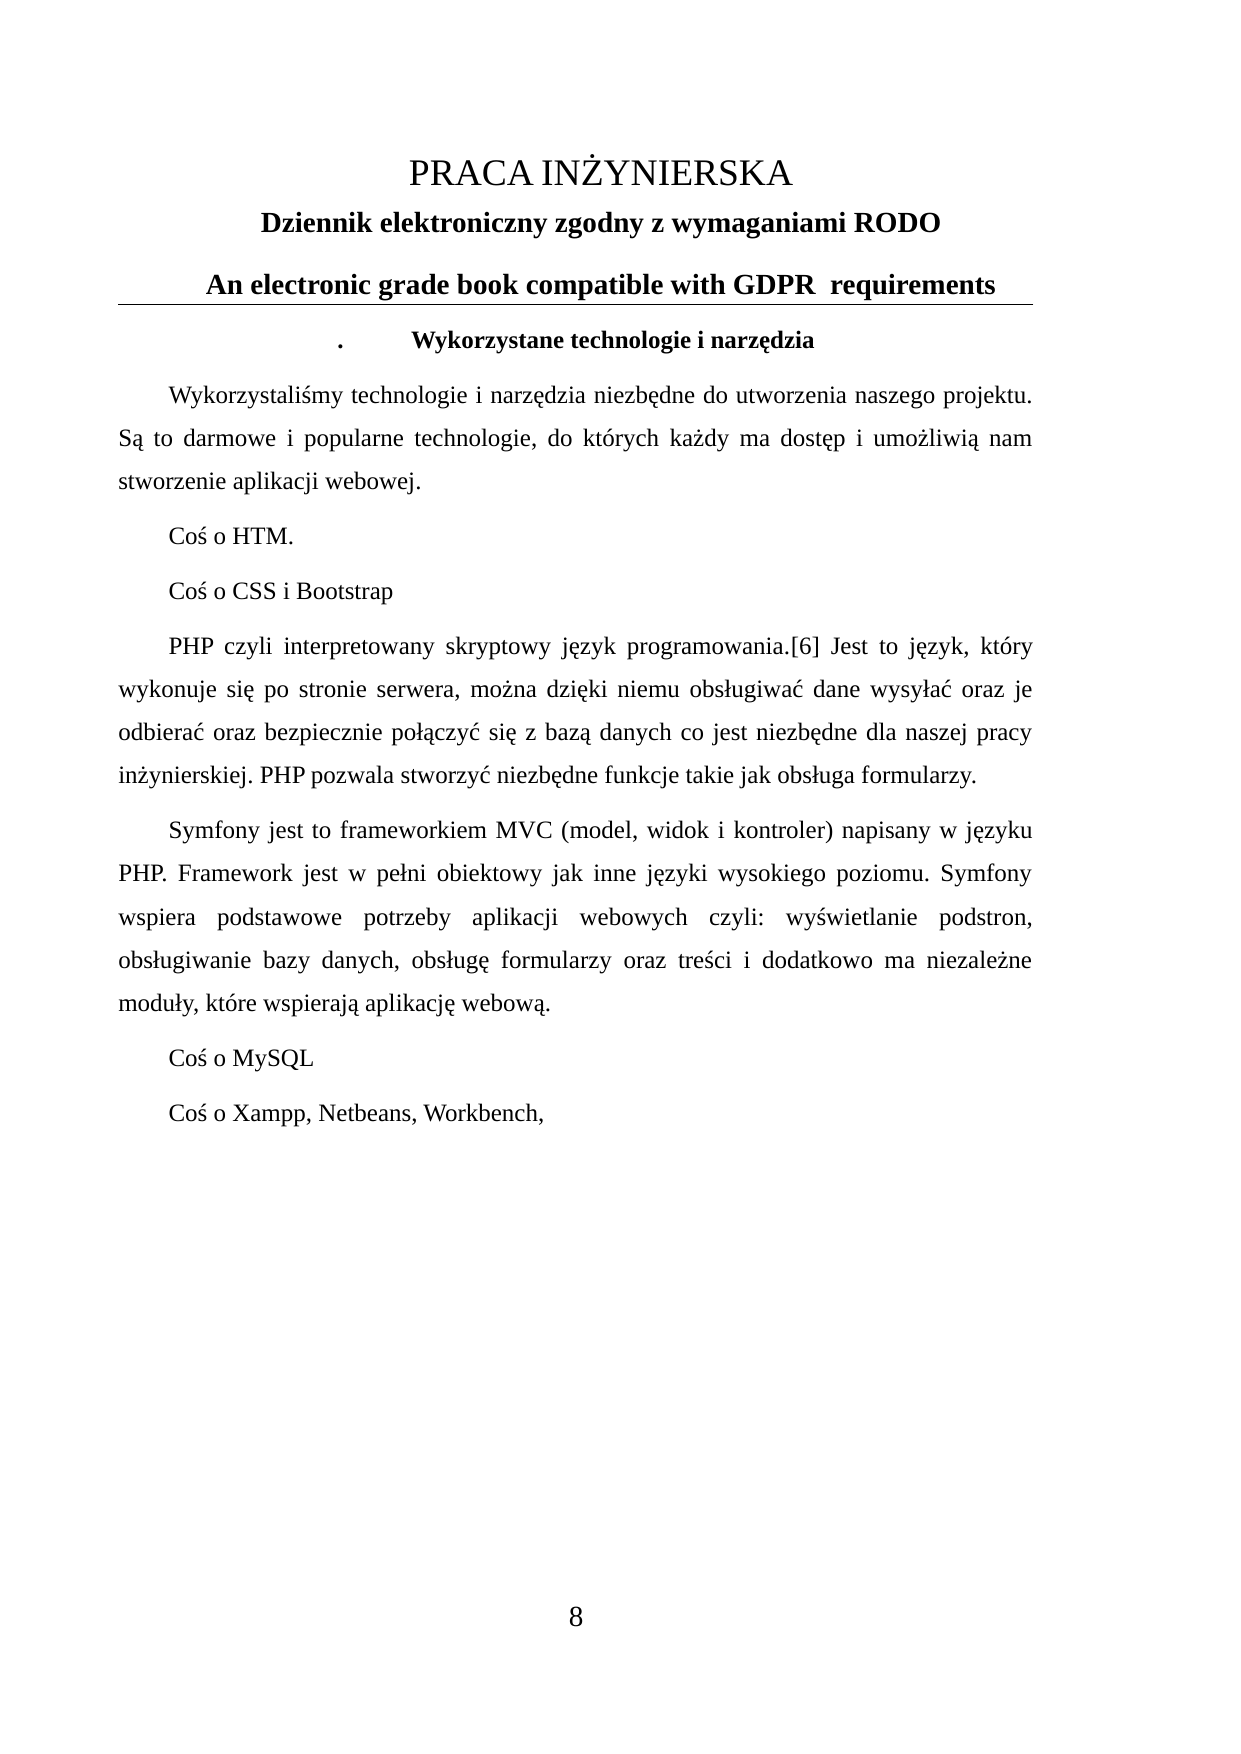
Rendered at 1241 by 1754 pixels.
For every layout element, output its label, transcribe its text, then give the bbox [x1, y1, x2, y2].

text Coś o Xampp, Netbeans, Workbench, [118, 1098, 1033, 1126]
text Wykorzystaliśmy technologie i narzędzia niezbędne do utworzenia naszego projektu. Są to darmowe i popularne technologie, do których każdy ma dostęp i umożliwią nam stworzenie aplikacji webowej. [118, 380, 1033, 495]
text Coś o HTM. [118, 521, 1033, 550]
text Symfony jest to frameworkiem MVC (model, widok i kontroler) napisany w języku PHP. Framework jest w pełni obiektowy jak inne języki wysokiego poziomu. Symfony wspiera podstawowe potrzeby aplikacji webowych czyli: wyświetlanie podstron, obsługiwanie bazy danych, obsługę formularzy oraz treści i dodatkowo ma niezależne moduły, które wspierają aplikację webową. [118, 815, 1033, 1017]
text Coś o CSS i Bootstrap [118, 576, 1033, 605]
subtitle Wykorzystane technologie i narzędzia [118, 325, 1033, 353]
text Coś o MySQL [118, 1043, 1033, 1072]
text PHP czyli interpretowany skryptowy język programowania.[6] Jest to język, który wykonuje się po stronie serwera, można dzięki niemu obsługiwać dane wysyłać oraz je odbierać oraz bezpiecznie połączyć się z bazą danych co jest niezbędne dla naszej pracy inżynierskiej. PHP pozwala stworzyć niezbędne funkcje takie jak obsługa formularzy. [118, 631, 1033, 789]
